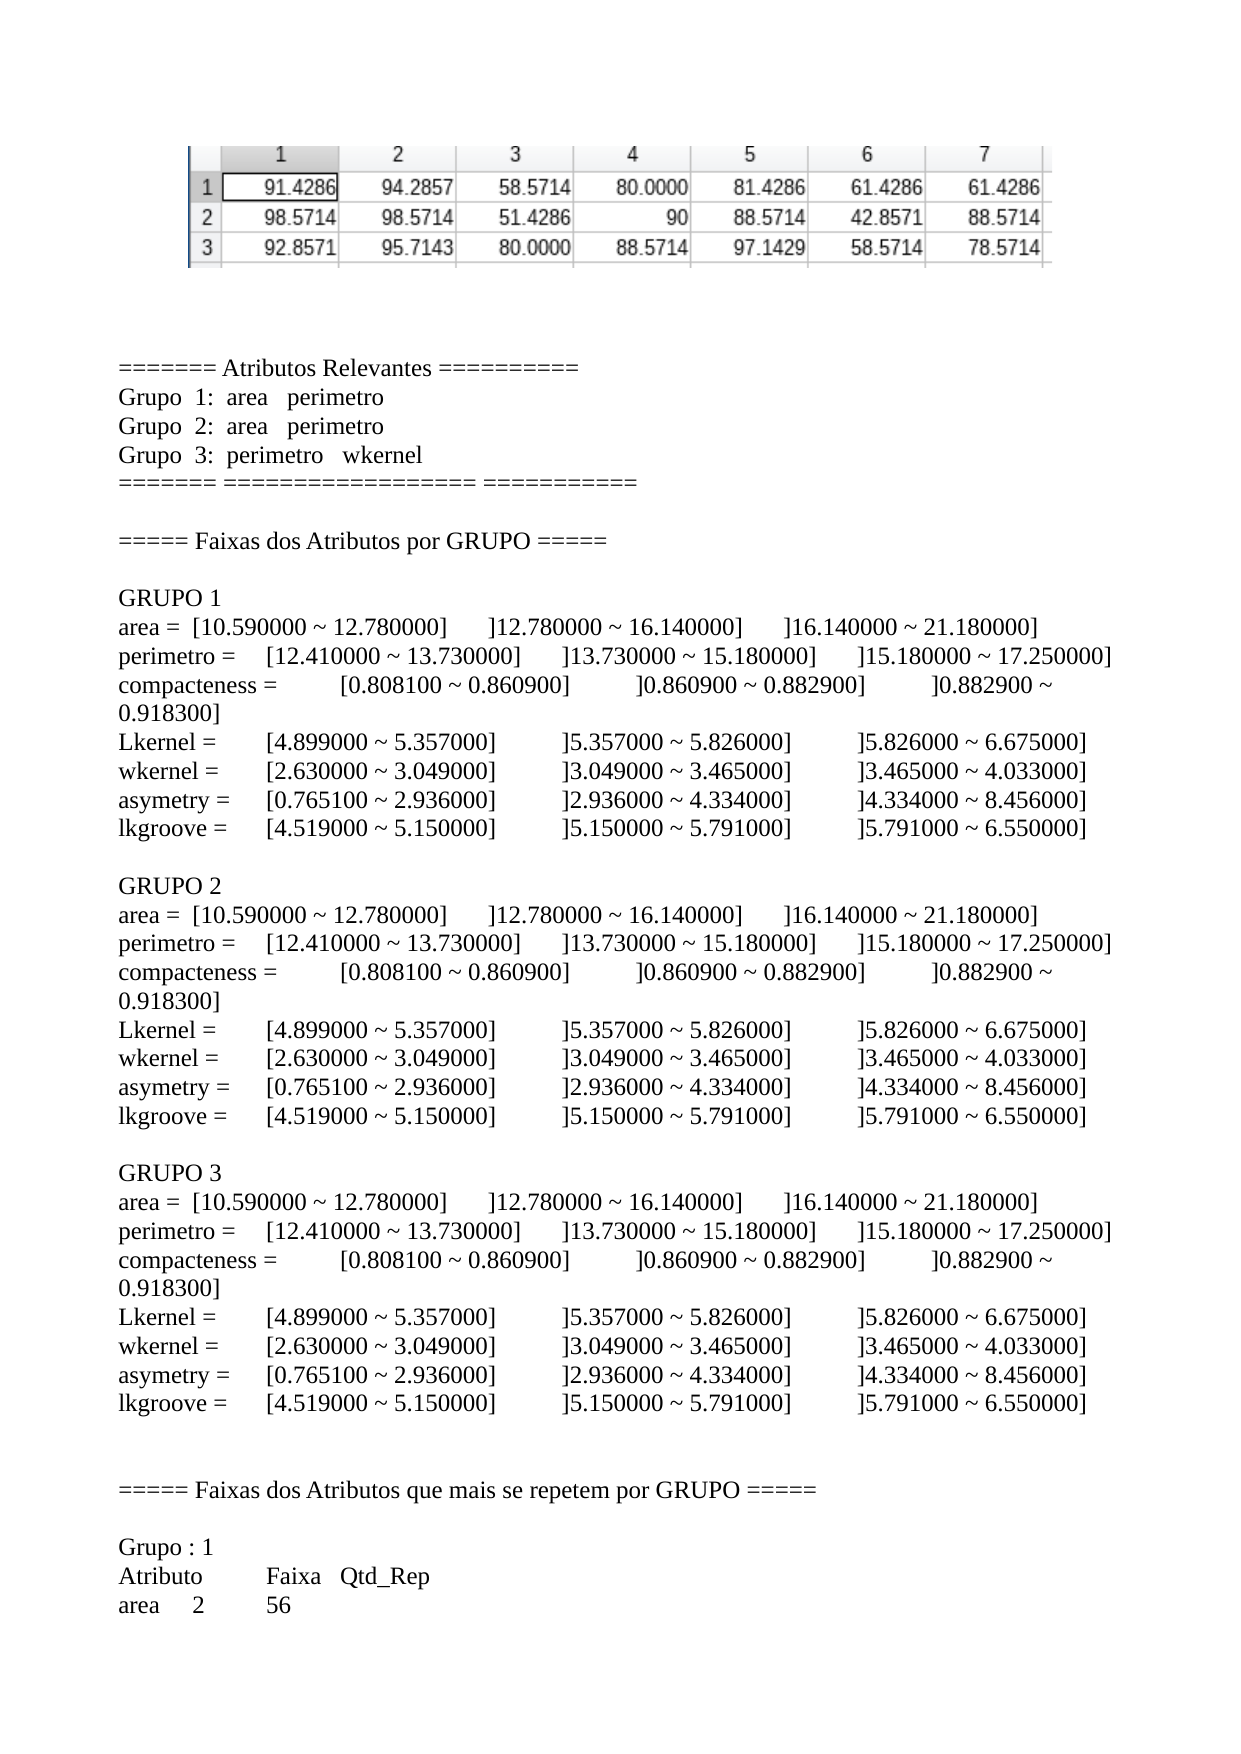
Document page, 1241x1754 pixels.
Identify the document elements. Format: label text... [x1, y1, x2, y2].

text wkernel = [2.630000 ~ 3.049000] ]3.049000 ~ 3.465000] ]3.465000 ~ 4.033000] [118, 1331, 1122, 1360]
text area 2 56 [118, 1590, 1122, 1618]
text wkernel = [2.630000 ~ 3.049000] ]3.049000 ~ 3.465000] ]3.465000 ~ 4.033000] [118, 1043, 1122, 1072]
text ===== Faixas dos Atributos que mais se repetem por GRUPO ===== [118, 1475, 1122, 1503]
text GRUPO 1 [118, 583, 1122, 612]
text Grupo 1: area perimetro [118, 382, 1122, 411]
text lkgroove = [4.519000 ~ 5.150000] ]5.150000 ~ 5.791000] ]5.791000 ~ 6.550000] [118, 1101, 1122, 1130]
text perimetro = [12.410000 ~ 13.730000] ]13.730000 ~ 15.180000] ]15.180000 ~ 17.250000] [118, 1216, 1122, 1245]
text perimetro = [12.410000 ~ 13.730000] ]13.730000 ~ 15.180000] ]15.180000 ~ 17.250000] [118, 641, 1122, 670]
text area = [10.590000 ~ 12.780000] ]12.780000 ~ 16.140000] ]16.140000 ~ 21.180000] [118, 612, 1122, 641]
text asymetry = [0.765100 ~ 2.936000] ]2.936000 ~ 4.334000] ]4.334000 ~ 8.456000] [118, 1072, 1122, 1101]
text lkgroove = [4.519000 ~ 5.150000] ]5.150000 ~ 5.791000] ]5.791000 ~ 6.550000] [118, 813, 1122, 842]
text ======= ================== =========== [118, 468, 1122, 497]
text GRUPO 3 [118, 1158, 1122, 1187]
text ===== Faixas dos Atributos por GRUPO ===== [118, 526, 1122, 555]
text compacteness = [0.808100 ~ 0.860900] ]0.860900 ~ 0.882900] ]0.882900 ~ 0.918300] [118, 957, 1122, 1015]
text compacteness = [0.808100 ~ 0.860900] ]0.860900 ~ 0.882900] ]0.882900 ~ 0.918300] [118, 670, 1122, 727]
text Lkernel = [4.899000 ~ 5.357000] ]5.357000 ~ 5.826000] ]5.826000 ~ 6.675000] [118, 1015, 1122, 1043]
text asymetry = [0.765100 ~ 2.936000] ]2.936000 ~ 4.334000] ]4.334000 ~ 8.456000] [118, 1360, 1122, 1388]
text perimetro = [12.410000 ~ 13.730000] ]13.730000 ~ 15.180000] ]15.180000 ~ 17.250000] [118, 928, 1122, 957]
text Atributo Faixa Qtd_Rep [118, 1561, 1122, 1590]
text lkgroove = [4.519000 ~ 5.150000] ]5.150000 ~ 5.791000] ]5.791000 ~ 6.550000] [118, 1388, 1122, 1417]
text Grupo 3: perimetro wkernel [118, 440, 1122, 468]
text Grupo : 1 [118, 1532, 1122, 1561]
text wkernel = [2.630000 ~ 3.049000] ]3.049000 ~ 3.465000] ]3.465000 ~ 4.033000] [118, 756, 1122, 785]
text ======= Atributos Relevantes ========== [118, 353, 1122, 382]
text Lkernel = [4.899000 ~ 5.357000] ]5.357000 ~ 5.826000] ]5.826000 ~ 6.675000] [118, 727, 1122, 756]
text asymetry = [0.765100 ~ 2.936000] ]2.936000 ~ 4.334000] ]4.334000 ~ 8.456000] [118, 785, 1122, 813]
text area = [10.590000 ~ 12.780000] ]12.780000 ~ 16.140000] ]16.140000 ~ 21.180000] [118, 1187, 1122, 1216]
text Grupo 2: area perimetro [118, 411, 1122, 440]
text compacteness = [0.808100 ~ 0.860900] ]0.860900 ~ 0.882900] ]0.882900 ~ 0.918300] [118, 1245, 1122, 1302]
text Lkernel = [4.899000 ~ 5.357000] ]5.357000 ~ 5.826000] ]5.826000 ~ 6.675000] [118, 1302, 1122, 1331]
picture [188, 146, 1053, 268]
text area = [10.590000 ~ 12.780000] ]12.780000 ~ 16.140000] ]16.140000 ~ 21.180000] [118, 900, 1122, 928]
text GRUPO 2 [118, 871, 1122, 900]
